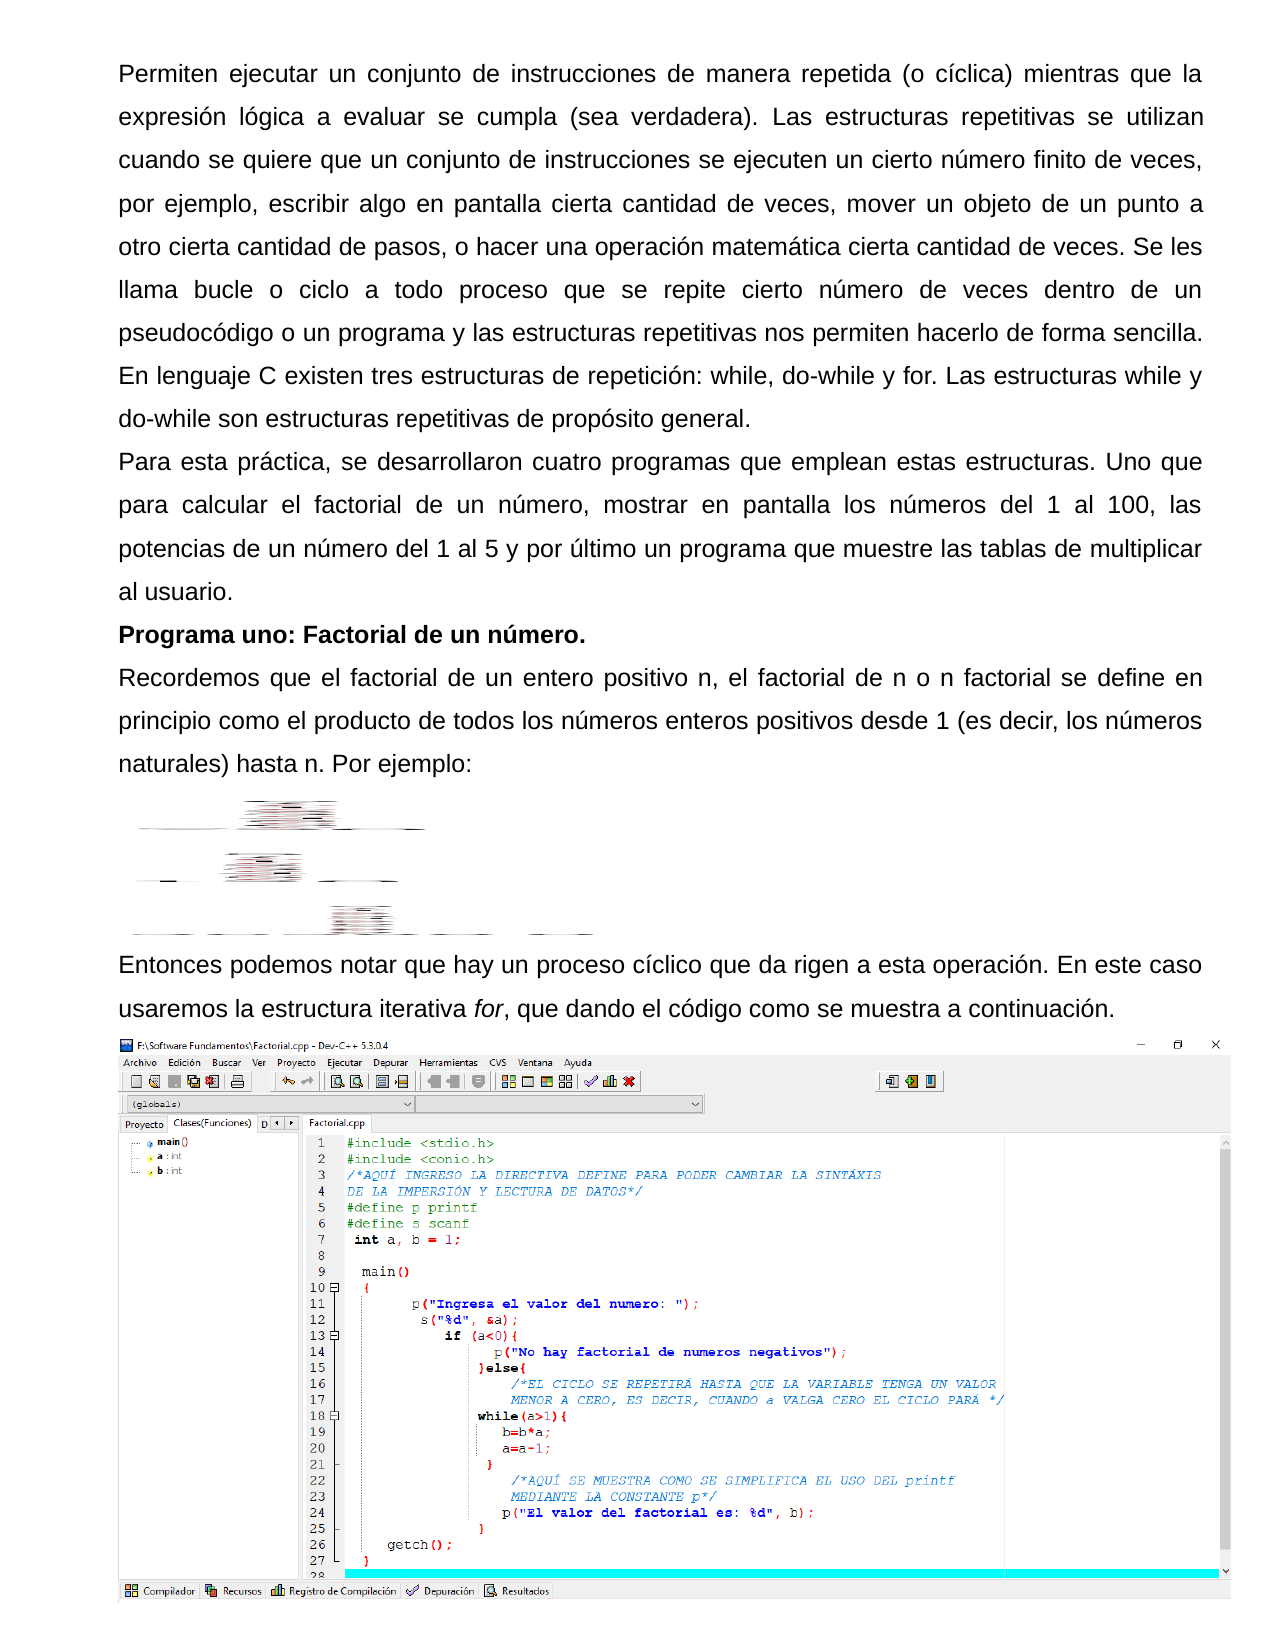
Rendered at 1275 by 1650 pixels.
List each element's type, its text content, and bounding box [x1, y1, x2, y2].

text Recordemos que el factorial de un entero positivo n, el factorial de n o n factorial se define en principio como el producto de todos los números enteros positivos desde 1 (es decir, los números naturales) hasta n. Por ejemplo: [118, 663, 1205, 778]
text Programa uno: Factorial de un número. [118, 620, 1205, 648]
text Para esta práctica, se desarrollaron cuatro programas que emplean estas estructuras. Uno que para calcular el factorial de un número, mostrar en pantalla los números del 1 al 100, las potencias de un número del 1 al 5 y por último un programa que muestre las tablas de multiplicar al usuario. [118, 447, 1205, 605]
text Entonces podemos notar que hay un proceso cíclico que da rigen a esta operación. En este caso usaremos la estructura iterativa for, que dando el código como se muestra a continuación. [118, 950, 1205, 1022]
text Permiten ejecutar un conjunto de instrucciones de manera repetida (o cíclica) mientras que la expresión lógica a evaluar se cumpla (sea verdadera). Las estructuras repetitivas se utilizan cuando se quiere que un conjunto de instrucciones se ejecuten un cierto número finito de veces, por ejemplo, escribir algo en pantalla cierta cantidad de veces, mover un objeto de un punto a otro cierta cantidad de pasos, o hacer una operación matemática cierta cantidad de veces. Se les llama bucle o ciclo a todo proceso que se repite cierto número de veces dentro de un pseudocódigo o un programa y las estructuras repetitivas nos permiten hacerlo de forma sencilla. En lenguaje C existen tres estructuras de repetición: while, do-while y for. Las estructuras while y do-while son estructuras repetitivas de propósito general. [118, 59, 1205, 433]
